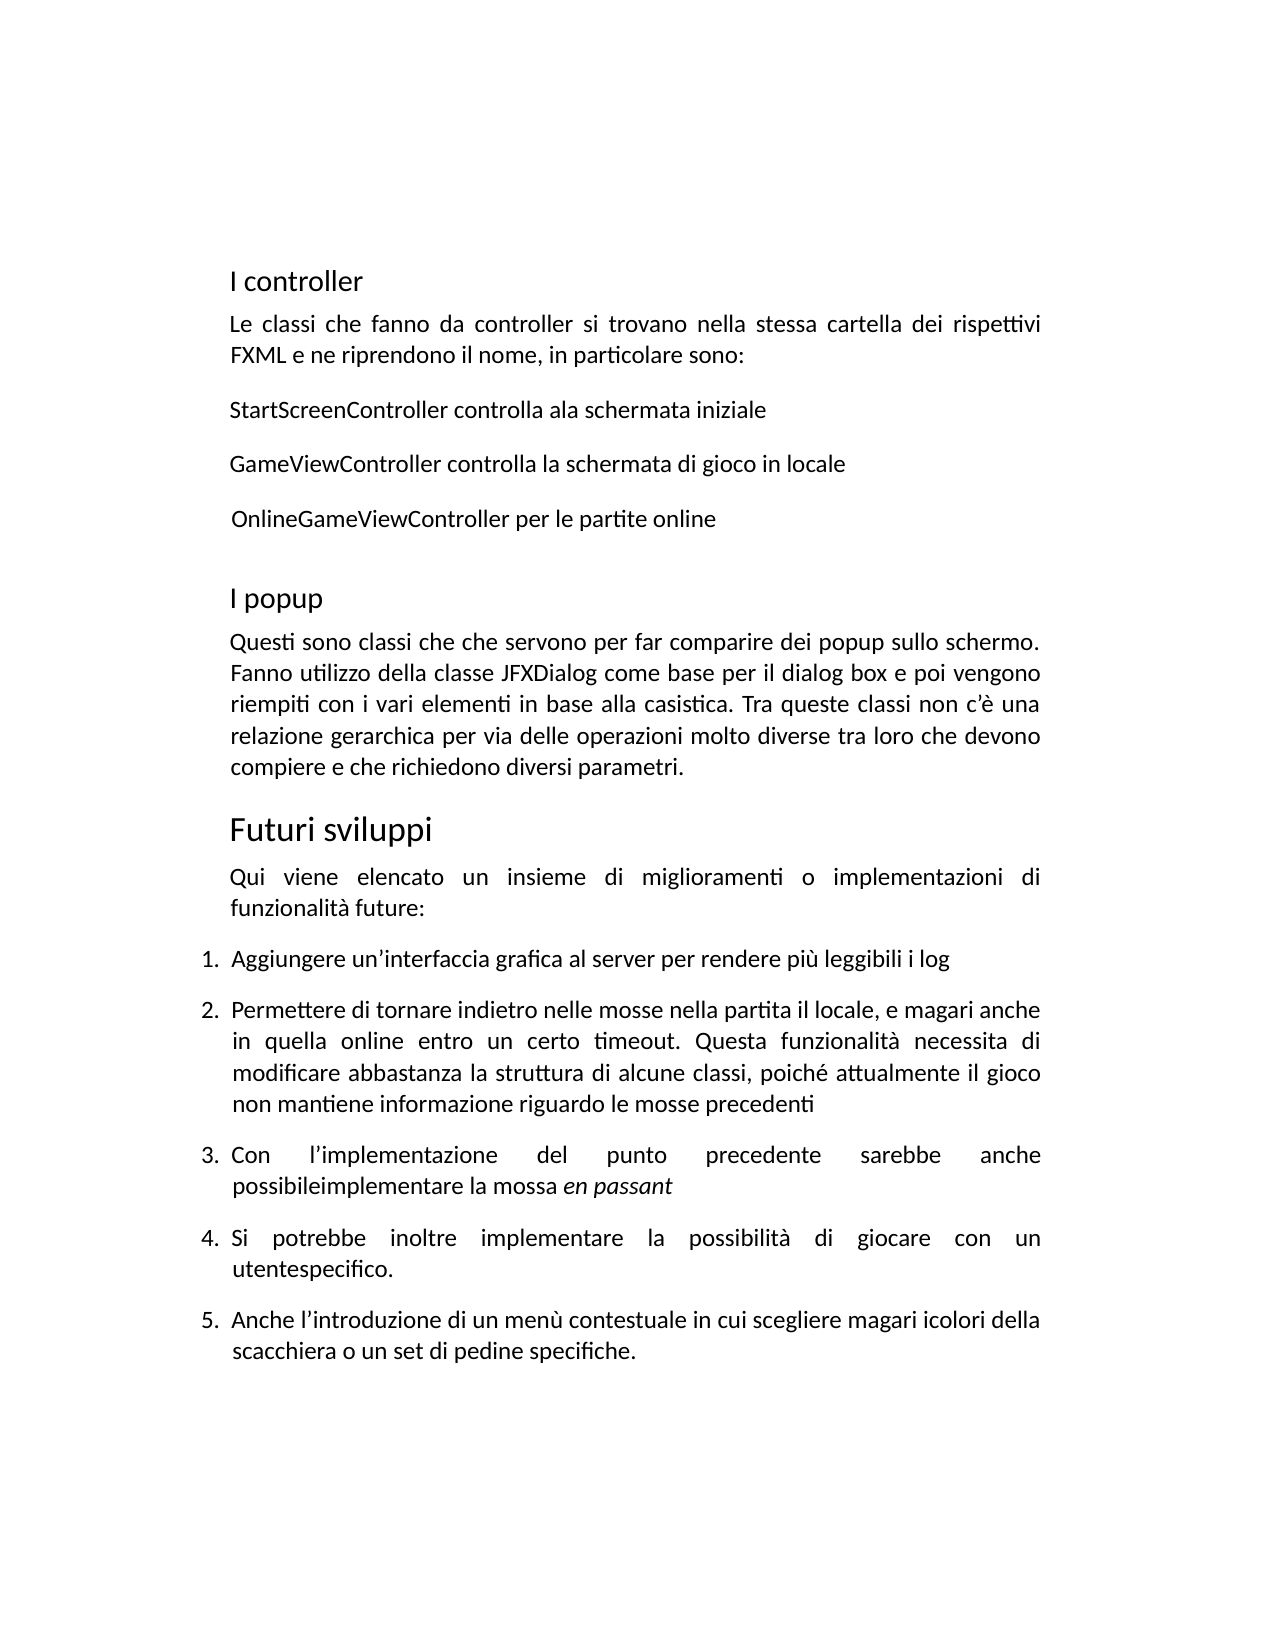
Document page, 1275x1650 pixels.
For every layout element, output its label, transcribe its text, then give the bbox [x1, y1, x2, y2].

text Qui viene elencato un insieme di miglioramenti o implementazioni di funzionalità future: [229, 861, 1042, 923]
text OnlineGameViewController per le partite online [231, 503, 1057, 533]
list Si potrebbe inoltre implementare la possibilità di giocare con un utentespecifico. [201, 1222, 1042, 1284]
text GameViewController controlla la schermata di gioco in locale [229, 448, 1042, 479]
subtitle I controller [229, 262, 1040, 299]
list Anche l’introduzione di un menù contestuale in cui scegliere magari icolori della scacchiera o un set di pedine specifiche. [201, 1304, 1042, 1366]
text Le classi che fanno da controller si trovano nella stessa cartella dei rispettivi FXML e ne riprendono il nome, in particolare sono: [229, 308, 1042, 370]
text StartScreenController controlla ala schermata iniziale [229, 394, 1042, 424]
text Questi sono classi che che servono per far comparire dei popup sullo schermo. Fanno utilizzo della classe JFXDialog come base per il dialog box e poi vengono riempiti con i vari elementi in base alla casistica. Tra queste classi non c’è una relazione gerarchica per via delle operazioni molto diverse tra loro che devono compiere e che richiedono diversi parametri. [229, 626, 1042, 782]
list Con l’implementazione del punto precedente sarebbe anche possibileimplementare la mossa en passant [201, 1139, 1042, 1201]
subtitle I popup [229, 579, 1040, 616]
list Aggiungere un’interfaccia grafica al server per rendere più leggibili i log [201, 943, 1042, 974]
list Permettere di tornare indietro nelle mosse nella partita il locale, e magari anche in quella online entro un certo timeout. Questa funzionalità necessita di modificare abbastanza la struttura di alcune classi, poiché attualmente il gioco non mantiene informazione riguardo le mosse precedenti [201, 994, 1042, 1118]
subtitle Futuri sviluppi [229, 807, 1040, 851]
